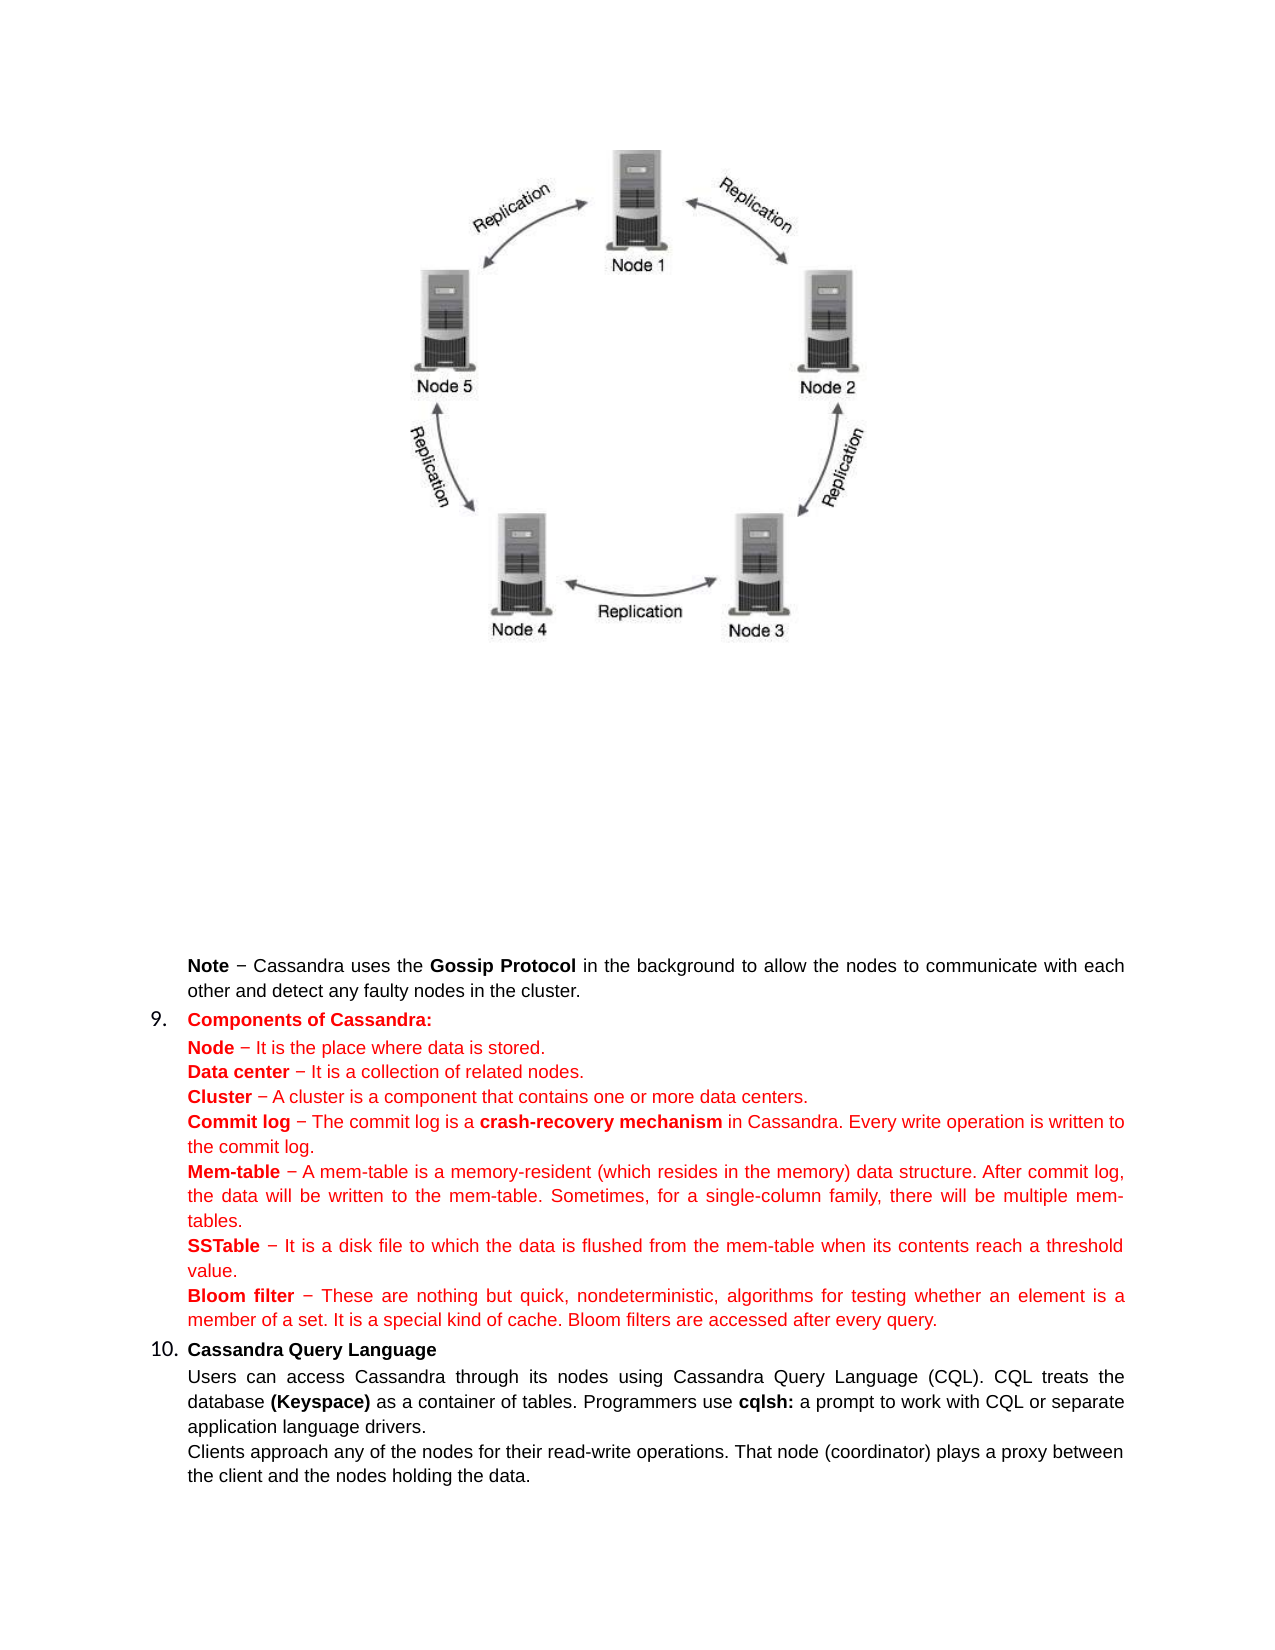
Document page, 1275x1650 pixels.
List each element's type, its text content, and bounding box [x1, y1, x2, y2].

list Mem-table − A mem-table is a memory-resident (which resides in the memory) data structure. After commit log, the data will be written to the mem-table. Sometimes, for a single-column family, there will be multiple mem-tables. [150, 1160, 1125, 1232]
list Commit log − The commit log is a crash-recovery mechanism in Cassandra. Every write operation is written to the commit log. [150, 1111, 1125, 1157]
list Components of Cassandra: [150, 1004, 1125, 1032]
list Bloom filter − These are nothing but quick, nondeterministic, algorithms for testing whether an element is a member of a set. It is a special kind of cache. Bloom filters are accessed after every query. [150, 1284, 1125, 1331]
list Users can access Cassandra through its nodes using Cassandra Query Language (CQL). CQL treats the database (Keyspace) as a container of tables. Programmers use cqlsh: a prompt to work with CQL or separate application language drivers. [150, 1366, 1125, 1437]
list Clients approach any of the nodes for their read-write operations. That node (coordinator) plays a proxy between the client and the nodes holding the data. [150, 1441, 1125, 1487]
list Node − It is the place where data is stored. [150, 1036, 1125, 1058]
list Data center − It is a collection of related nodes. [150, 1061, 1125, 1083]
picture [402, 150, 873, 644]
list SSTable − It is a disk file to which the data is flushed from the mem-table when its contents reach a threshold value. [150, 1235, 1125, 1281]
list Cassandra Query Language [150, 1334, 1125, 1362]
list Note − Cassandra uses the Gossip Protocol in the background to allow the nodes to communicate with each other and detect any faulty nodes in the cluster. [150, 955, 1125, 1001]
list Cluster − A cluster is a component that contains one or more data centers. [150, 1086, 1125, 1108]
